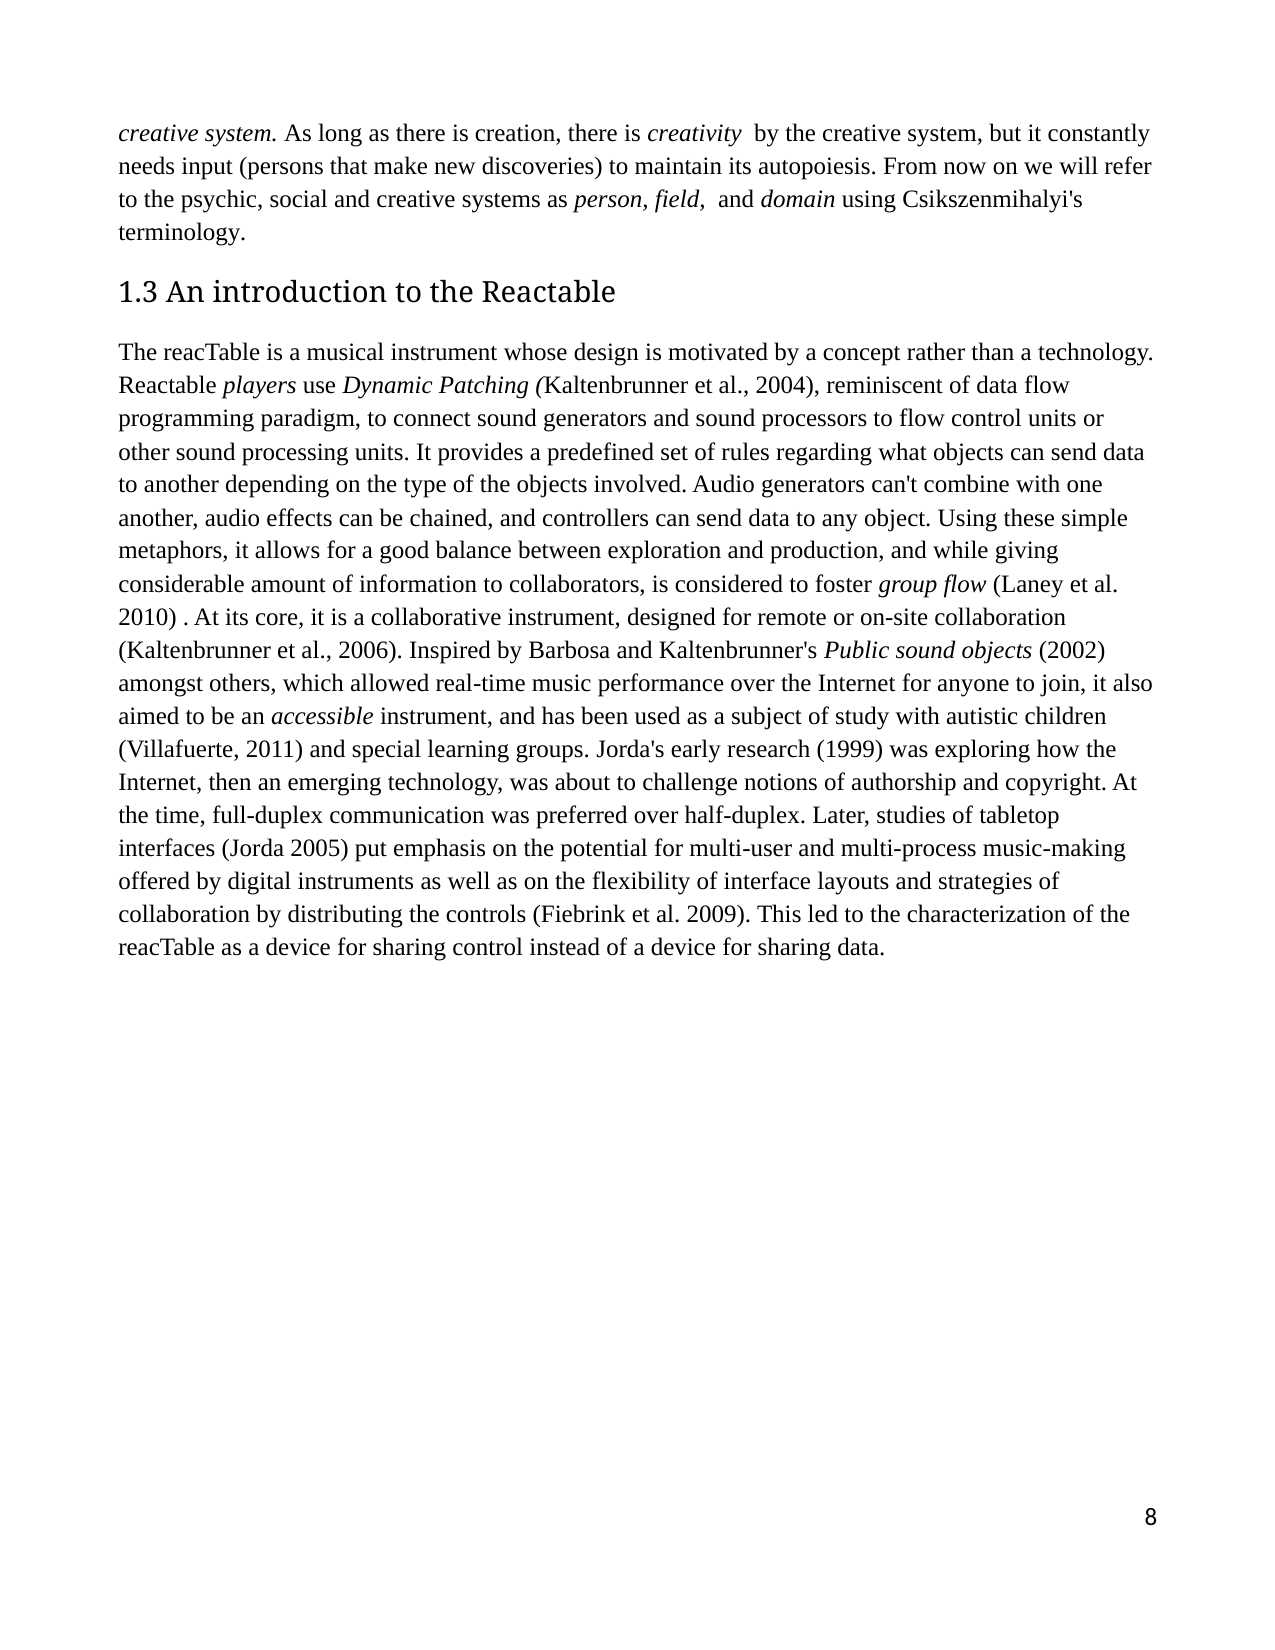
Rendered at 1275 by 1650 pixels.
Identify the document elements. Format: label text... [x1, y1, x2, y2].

text The reacTable is a musical instrument whose design is motivated by a concept rather than a technology. Reactable players use Dynamic Patching (Kaltenbrunner et al., 2004), reminiscent of data flow programming paradigm, to connect sound generators and sound processors to flow control units or other sound processing units. It provides a predefined set of rules regarding what objects can send data to another depending on the type of the objects involved. Audio generators can't combine with one another, audio effects can be chained, and controllers can send data to any object. Using these simple metaphors, it allows for a good balance between exploration and production, and while giving considerable amount of information to collaborators, is considered to foster group flow (Laney et al. 2010) . At its core, it is a collaborative instrument, designed for remote or on-site collaboration (Kaltenbrunner et al., 2006). Inspired by Barbosa and Kaltenbrunner's Public sound objects (2002) amongst others, which allowed real-time music performance over the Internet for anyone to join, it also aimed to be an accessible instrument, and has been used as a subject of study with autistic children (Villafuerte, 2011) and special learning groups. Jorda's early research (1999) was exploring how the Internet, then an emerging technology, was about to challenge notions of authorship and copyright. At the time, full-duplex communication was preferred over half-duplex. Later, studies of tabletop interfaces (Jorda 2005) put emphasis on the potential for multi-user and multi-process music-making offered by digital instruments as well as on the flexibility of interface layouts and strategies of collaboration by distributing the controls (Fiebrink et al. 2009). This led to the characterization of the reacTable as a device for sharing control instead of a device for sharing data. [118, 337, 1157, 961]
text creative system. As long as there is creation, there is creativity by the creative system, but it constantly needs input (persons that make new discoveries) to maintain its autopoiesis. From now on we will refer to the psychic, social and creative systems as person, field, and domain using Csikszenmihalyi's terminology. [118, 118, 1157, 246]
text 1.3 An introduction to the Reactable [118, 271, 1157, 311]
